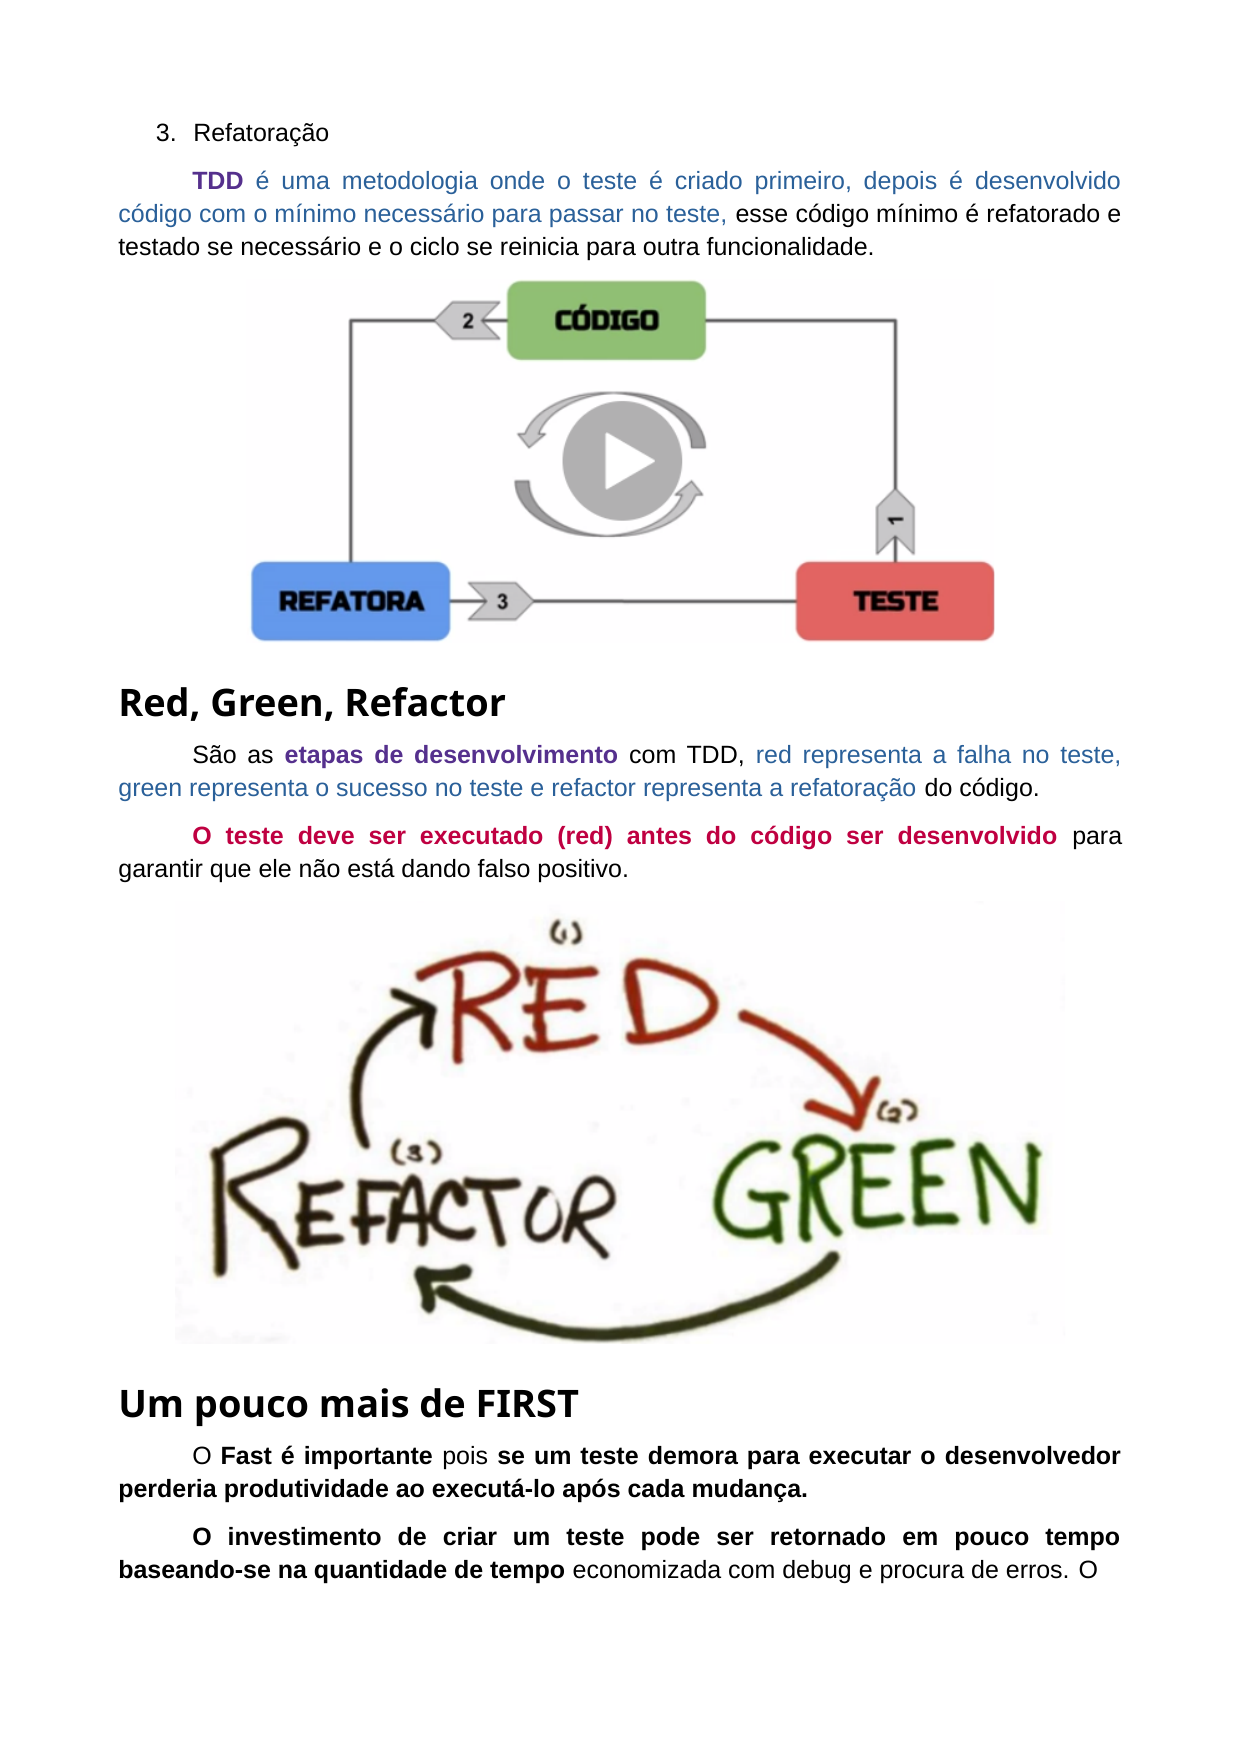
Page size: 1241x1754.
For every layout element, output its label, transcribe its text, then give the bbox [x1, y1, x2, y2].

text O investimento de criar um teste pode ser retornado em pouco tempo baseando-se na quantidade de tempo economizada com debug e procura de erros. O [118, 1522, 1122, 1583]
picture [175, 901, 1066, 1344]
text São as etapas de desenvolvimento com TDD, red representa a falha no teste, green representa o sucesso no teste e refactor representa a refatoração do código. [118, 740, 1122, 802]
subtitle Um pouco mais de FIRST [118, 1377, 1122, 1428]
list Refatoração [156, 118, 1122, 147]
picture [245, 279, 995, 643]
text O teste deve ser executado (red) antes do código ser desenvolvido para garantir que ele não está dando falso positivo. [118, 821, 1122, 882]
text O Fast é importante pois se um teste demora para executar o desenvolvedor perderia produtividade ao executá-lo após cada mudança. [118, 1441, 1122, 1503]
subtitle Red, Green, Refactor [118, 676, 1122, 727]
text TDD é uma metodologia onde o teste é criado primeiro, depois é desenvolvido código com o mínimo necessário para passar no teste, esse código mínimo é refatorado e testado se necessário e o ciclo se reinicia para outra funcionalidade. [118, 166, 1122, 261]
